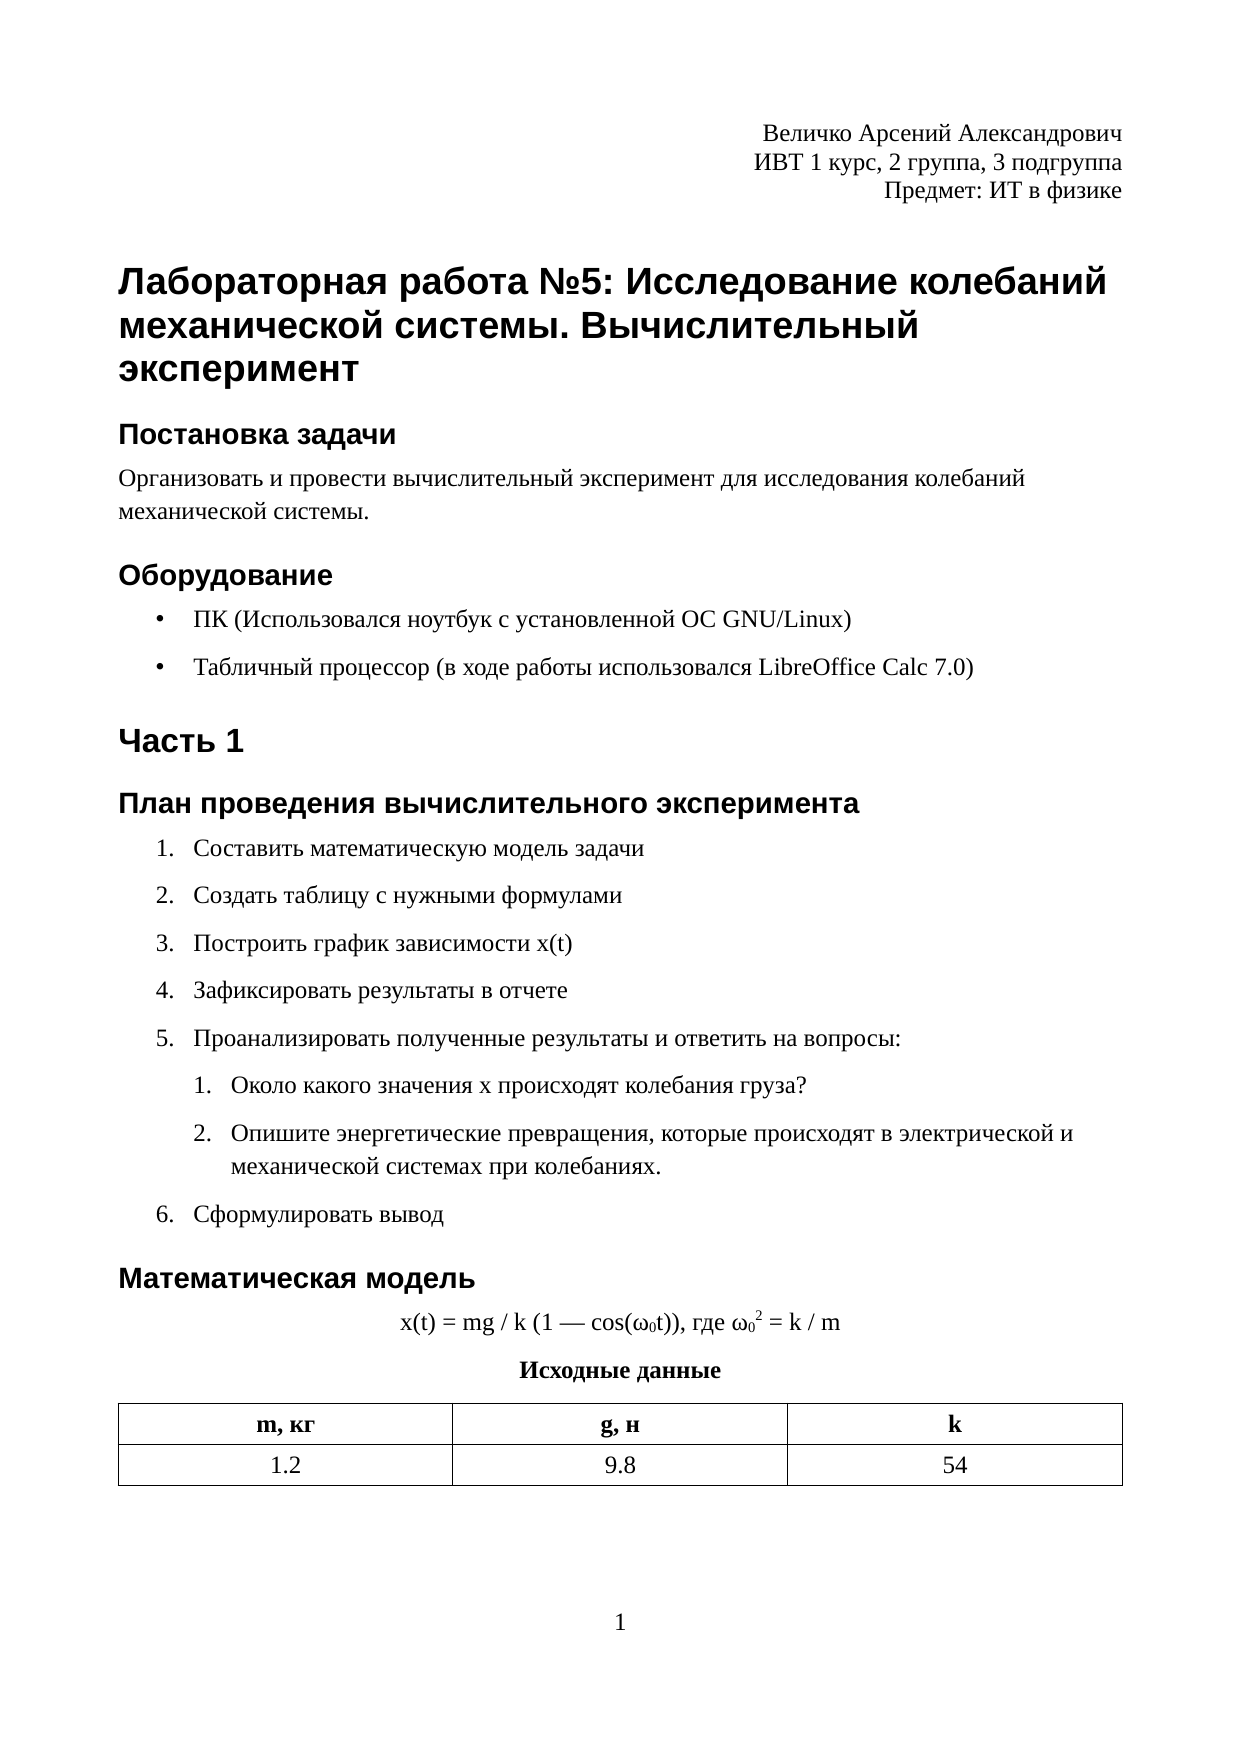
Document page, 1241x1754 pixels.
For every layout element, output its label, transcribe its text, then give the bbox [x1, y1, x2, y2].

list Составить математическую модель задачи [156, 833, 1122, 861]
subtitle План проведения вычислительного эксперимента [118, 786, 1122, 820]
text x(t) = mg / k (1 — cos(ω0t)), где ω02 = k / m [118, 1307, 1122, 1336]
table_cell 54 [788, 1445, 1122, 1485]
subtitle Лабораторная работа №5: Исследование колебаний механической системы. Вычислительный эксперимент [118, 259, 1122, 390]
list ПК (Использовался ноутбук с установленной ОС GNU/Linux) [156, 604, 1122, 633]
subtitle Оборудование [118, 558, 1122, 592]
text Исходные данные [118, 1355, 1122, 1384]
subtitle Математическая модель [118, 1261, 1122, 1295]
list Проанализировать полученные результаты и ответить на вопросы: [156, 1023, 1122, 1052]
subtitle Постановка задачи [118, 417, 1122, 451]
table_header k [788, 1404, 1122, 1444]
subtitle Часть 1 [118, 721, 1122, 759]
text Организовать и провести вычислительный эксперимент для исследования колебаний механической системы. [118, 463, 1122, 525]
table_cell 9,8 [453, 1445, 787, 1485]
list Табличный процессор (в ходе работы использовался LibreOffice Calc 7.0) [156, 652, 1122, 681]
list Создать таблицу с нужными формулами [156, 880, 1122, 909]
table_cell 1,2 [119, 1445, 452, 1485]
list Около какого значения x происходят колебания груза? [193, 1071, 1122, 1099]
list Опишите энергетические превращения, которые происходят в электрической и механической системах при колебаниях. [193, 1118, 1122, 1180]
table_header g, н [453, 1404, 787, 1444]
table_header m, кг [119, 1404, 452, 1444]
list Сформулировать вывод [156, 1199, 1122, 1228]
list Построить график зависимости x(t) [156, 928, 1122, 957]
list Зафиксировать результаты в отчете [156, 975, 1122, 1004]
